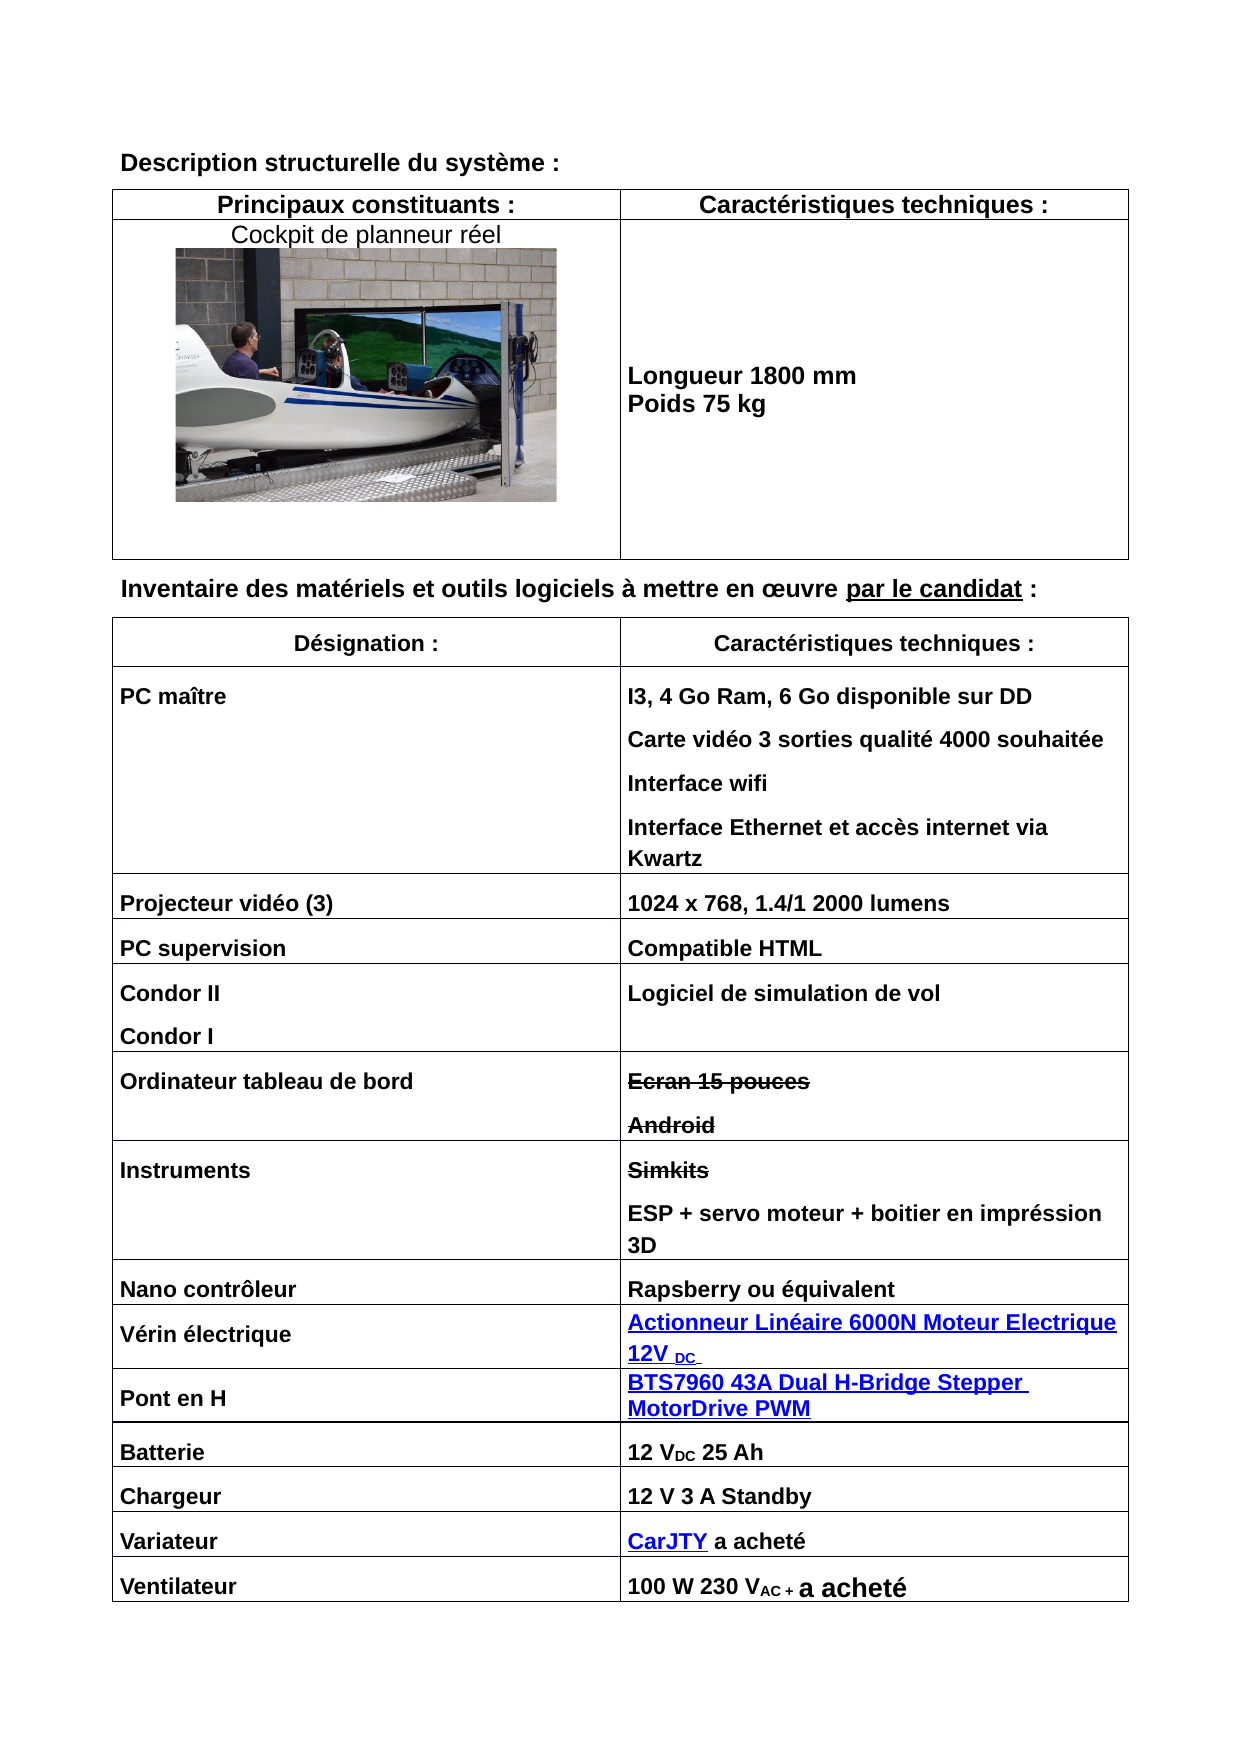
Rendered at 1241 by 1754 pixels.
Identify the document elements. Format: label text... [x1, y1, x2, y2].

table_cell Ventilateur [113, 1557, 620, 1601]
table_cell Pont en H [113, 1369, 620, 1421]
table_header Caractéristiques techniques : [621, 618, 1128, 666]
table_cell Vérin électrique [113, 1305, 620, 1368]
table_cell Compatible HTML [621, 919, 1128, 962]
table_cell Chargeur [113, 1467, 620, 1511]
table_header Désignation : [113, 618, 620, 666]
table_cell Condor II Condor I [113, 964, 620, 1051]
table_cell I3, 4 Go Ram, 6 Go disponible sur DD Carte vidéo 3 sorties qualité 4000 souhaitée Interface wifi Interface Ethernet et accès internet via Kwartz [621, 667, 1128, 873]
table_cell Logiciel de simulation de vol [621, 964, 1128, 1051]
text Inventaire des matériels et outils logiciels à mettre en œuvre par le candidat : [121, 573, 1122, 604]
table_cell Longueur 1800 mm Poids 75 kg [621, 220, 1128, 559]
table_cell CarJTY a acheté [621, 1512, 1128, 1556]
table_cell Nano contrôleur [113, 1260, 620, 1304]
table_cell PC maître [113, 667, 620, 873]
table_cell Projecteur vidéo (3) [113, 874, 620, 918]
table_cell Batterie [113, 1423, 620, 1466]
table_cell 100 W 230 VAC + a acheté [621, 1557, 1128, 1601]
table_cell Instruments [113, 1141, 620, 1259]
table_header Caractéristiques techniques : [621, 190, 1128, 219]
table_cell Ecran 15 pouces Android [621, 1052, 1128, 1139]
table_cell PC supervision [113, 919, 620, 962]
table_cell Variateur [113, 1512, 620, 1556]
table_cell 12 VDC 25 Ah [621, 1423, 1128, 1466]
table_cell Rapsberry ou équivalent [621, 1260, 1128, 1304]
text Description structurelle du système : [120, 148, 1122, 176]
table_cell Simkits ESP + servo moteur + boitier en impréssion 3D [621, 1141, 1128, 1259]
table_header Principaux constituants : [113, 190, 620, 219]
table_cell Ordinateur tableau de bord [113, 1052, 620, 1139]
table_cell 12 V 3 A Standby [621, 1467, 1128, 1511]
table_cell Cockpit de planneur réel [113, 220, 620, 559]
table_cell 1024 x 768, 1.4/1 2000 lumens [621, 874, 1128, 918]
